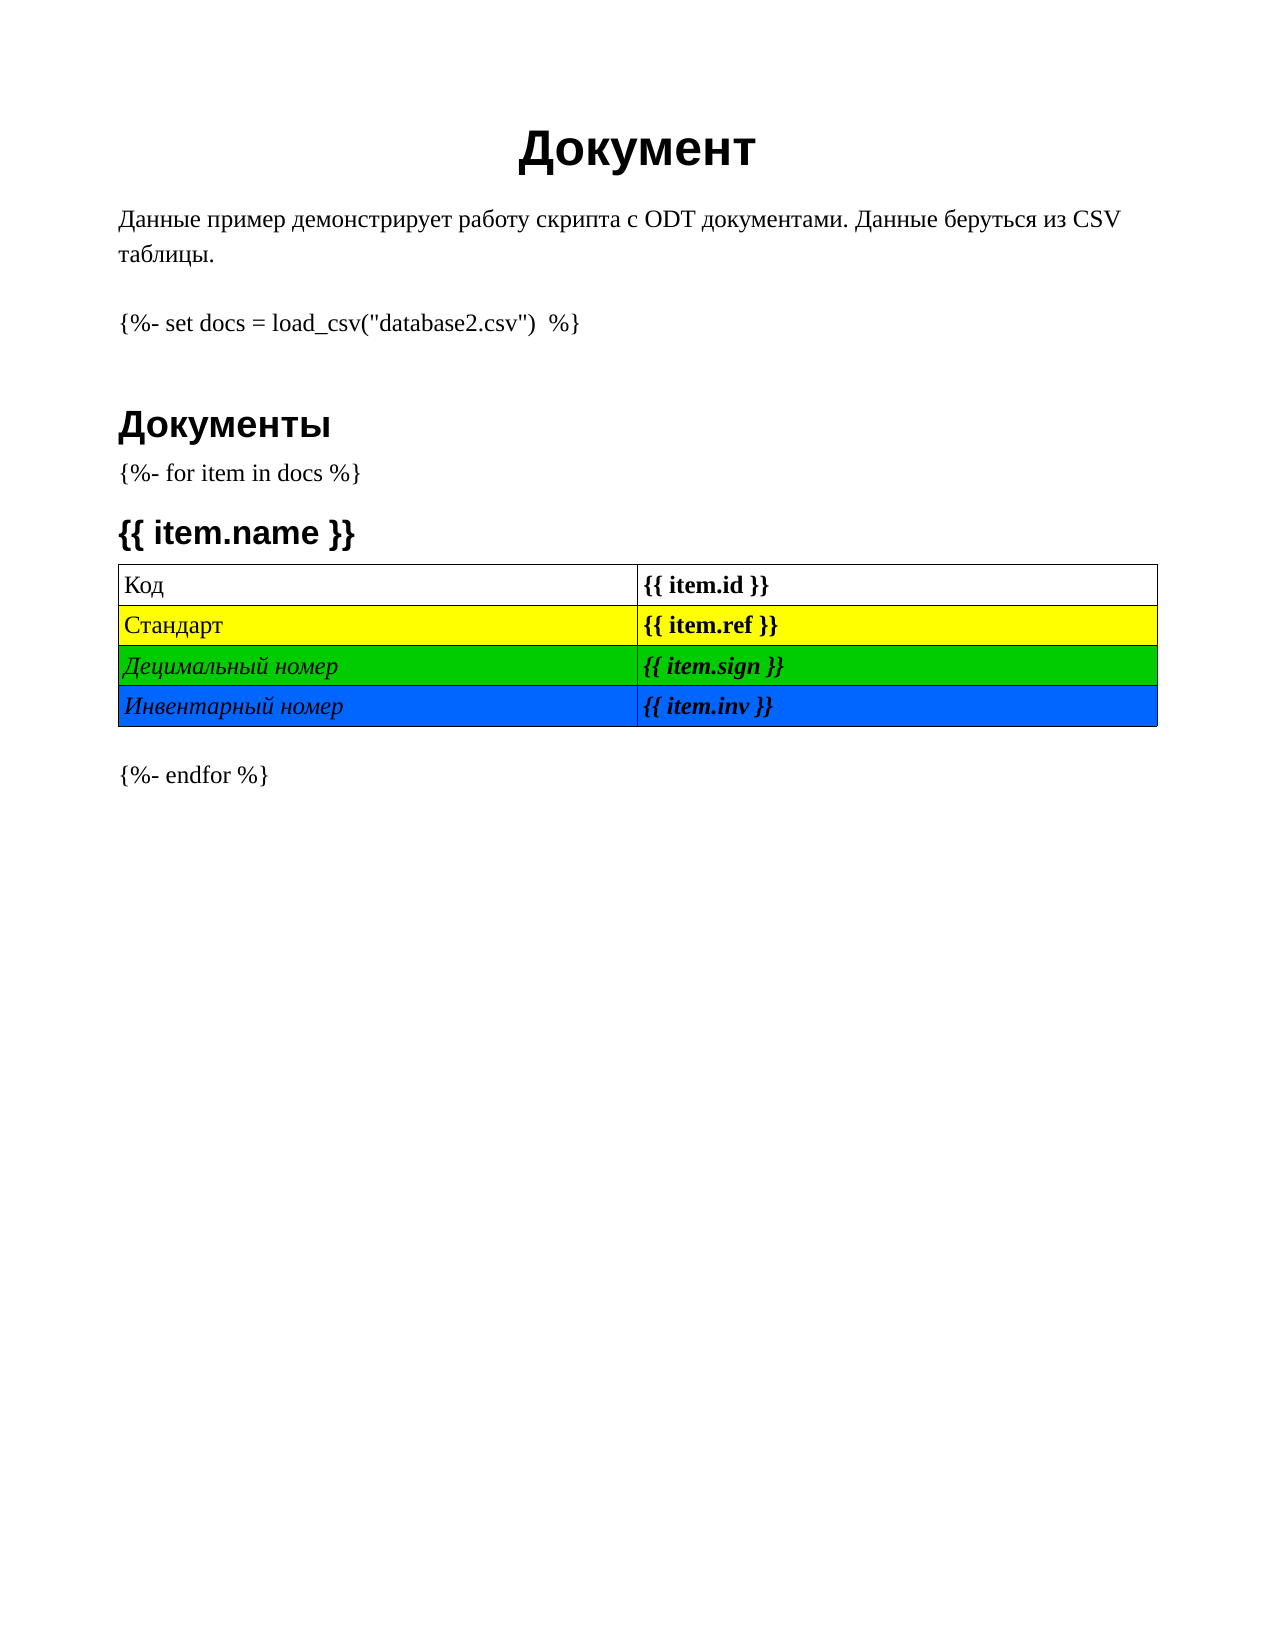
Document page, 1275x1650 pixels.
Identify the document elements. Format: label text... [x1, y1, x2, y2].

table_cell {{ item.inv }} [638, 686, 1157, 726]
text {%- set docs = load_csv("database2.csv") %} [118, 308, 1157, 337]
table_cell Децимальный номер [119, 646, 637, 685]
subtitle Документ [118, 118, 1157, 176]
table_header Код [119, 565, 637, 605]
table_cell Инвентарный номер [119, 686, 637, 726]
subtitle {{ item.name }} [118, 513, 1157, 552]
text {%- endfor %} [118, 760, 1157, 789]
table_cell Стандарт [119, 606, 637, 645]
subtitle Документы [118, 402, 1157, 445]
table_cell {{ item.sign }} [638, 646, 1157, 685]
text Данные пример демонстрирует работу скрипта с ODT документами. Данные беруться из CSV таблицы. [118, 204, 1157, 268]
text {%- for item in docs %} [118, 458, 1157, 487]
table_header {{ item.id }} [638, 565, 1157, 605]
table_cell {{ item.ref }} [638, 606, 1157, 645]
